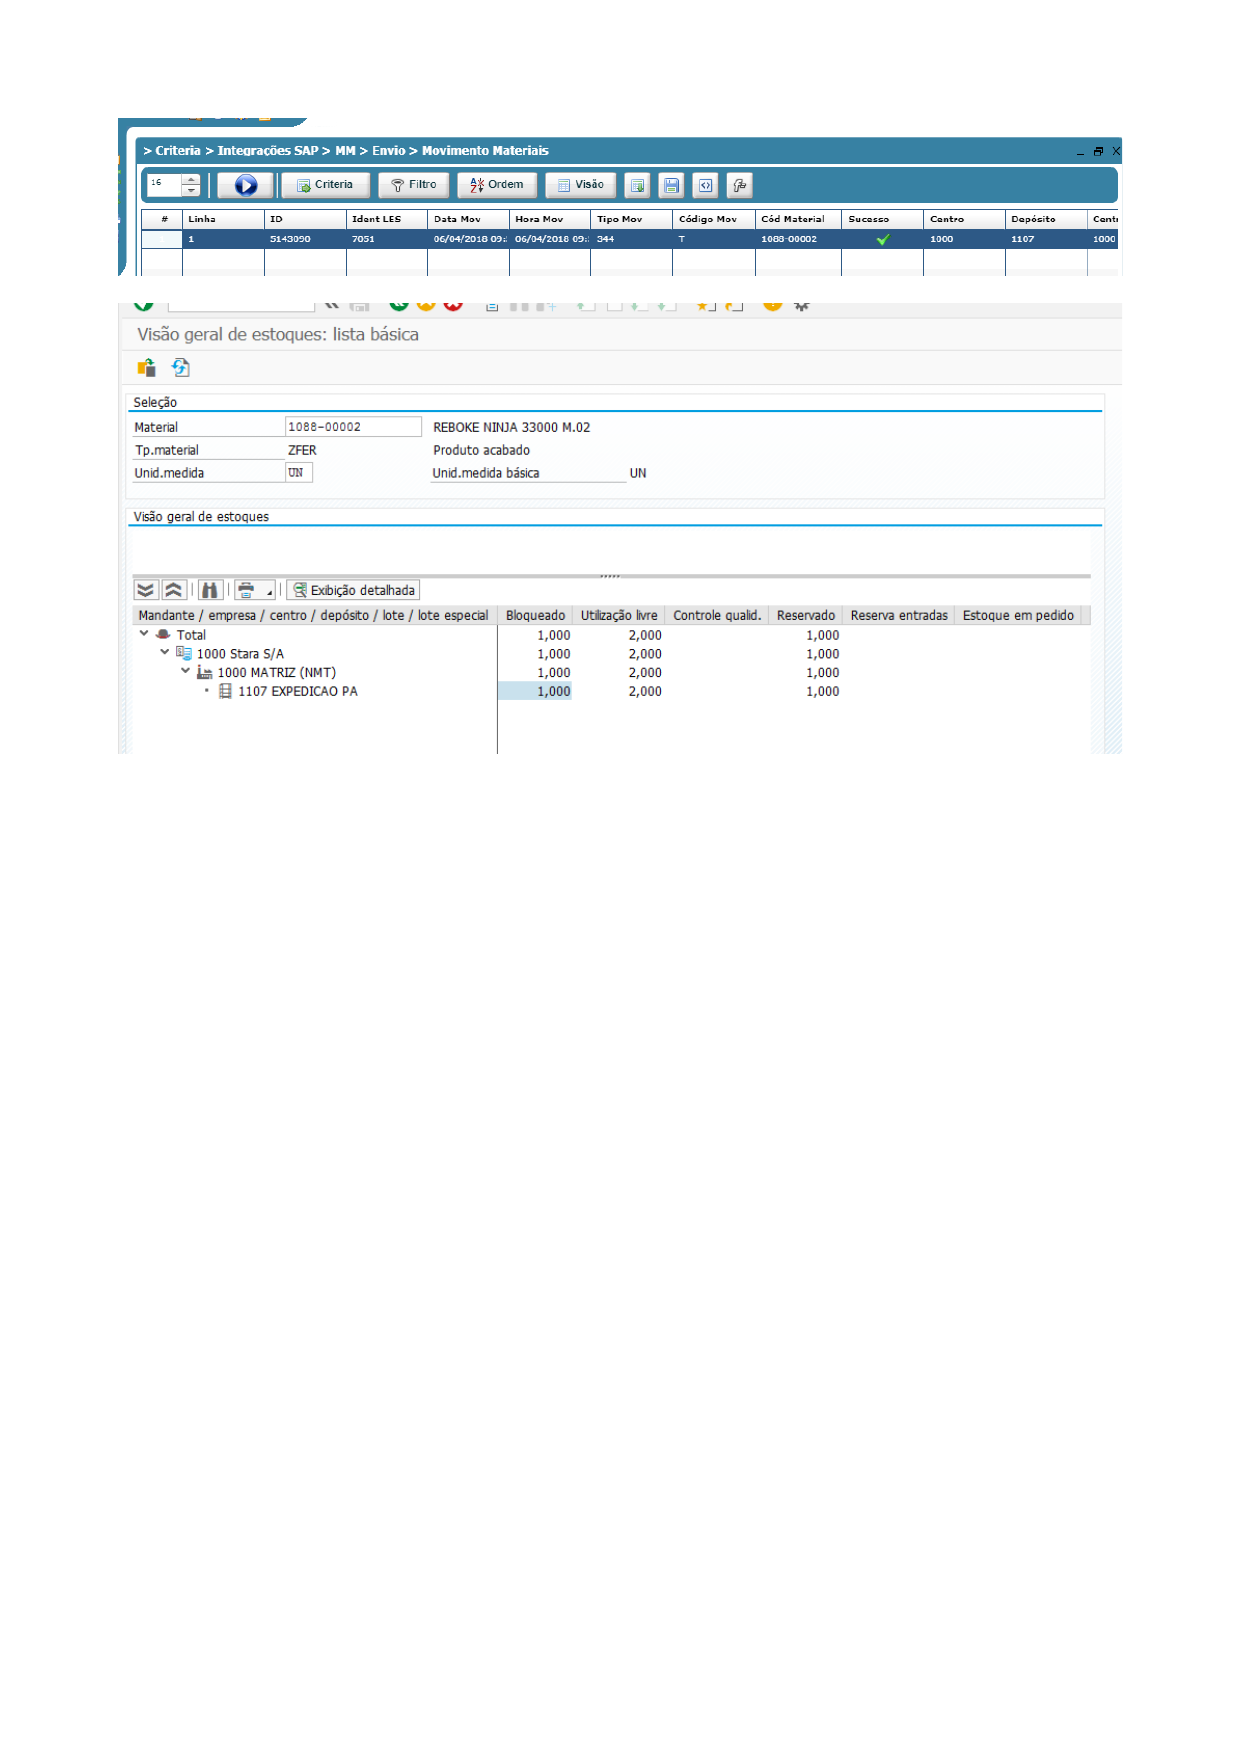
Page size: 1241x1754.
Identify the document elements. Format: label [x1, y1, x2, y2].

picture [118, 118, 1123, 276]
picture [118, 303, 1123, 754]
